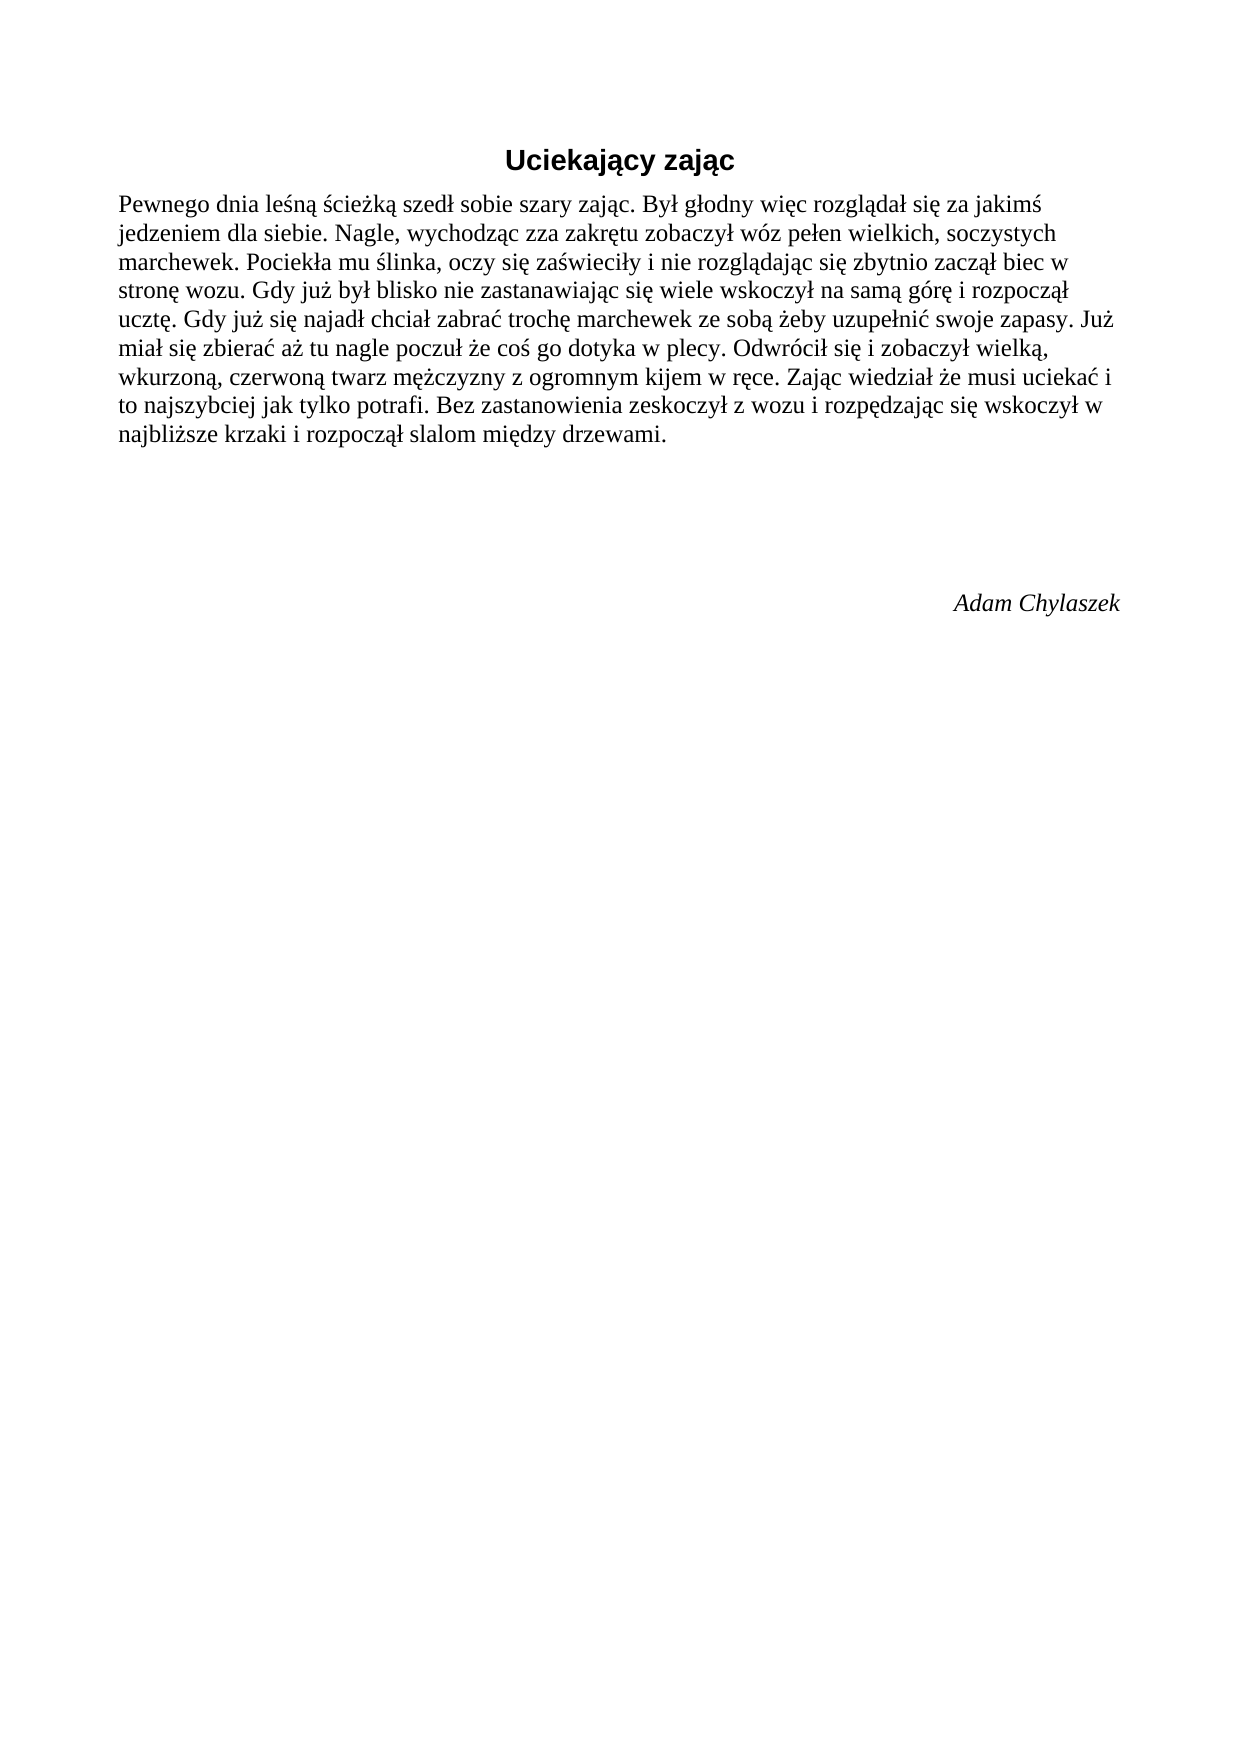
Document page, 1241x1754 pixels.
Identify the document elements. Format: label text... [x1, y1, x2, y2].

text Adam Chylaszek [118, 588, 1122, 617]
text Pewnego dnia leśną ścieżką szedł sobie szary zając. Był głodny więc rozglądał się za jakimś jedzeniem dla siebie. Nagle, wychodząc zza zakrętu zobaczył wóz pełen wielkich, soczystych marchewek. Pociekła mu ślinka, oczy się zaświeciły i nie rozglądając się zbytnio zaczął biec w stronę wozu. Gdy już był blisko nie zastanawiając się wiele wskoczył na samą górę i rozpoczął ucztę. Gdy już się najadł chciał zabrać trochę marchewek ze sobą żeby uzupełnić swoje zapasy. Już miał się zbierać aż tu nagle poczuł że coś go dotyka w plecy. Odwrócił się i zobaczył wielką, wkurzoną, czerwoną twarz mężczyzny z ogromnym kijem w ręce. Zając wiedział że musi uciekać i to najszybciej jak tylko potrafi. Bez zastanowienia zeskoczył z wozu i rozpędzając się wskoczył w najbliższe krzaki i rozpoczął slalom między drzewami. [118, 189, 1122, 448]
text Uciekający zając [118, 143, 1122, 177]
